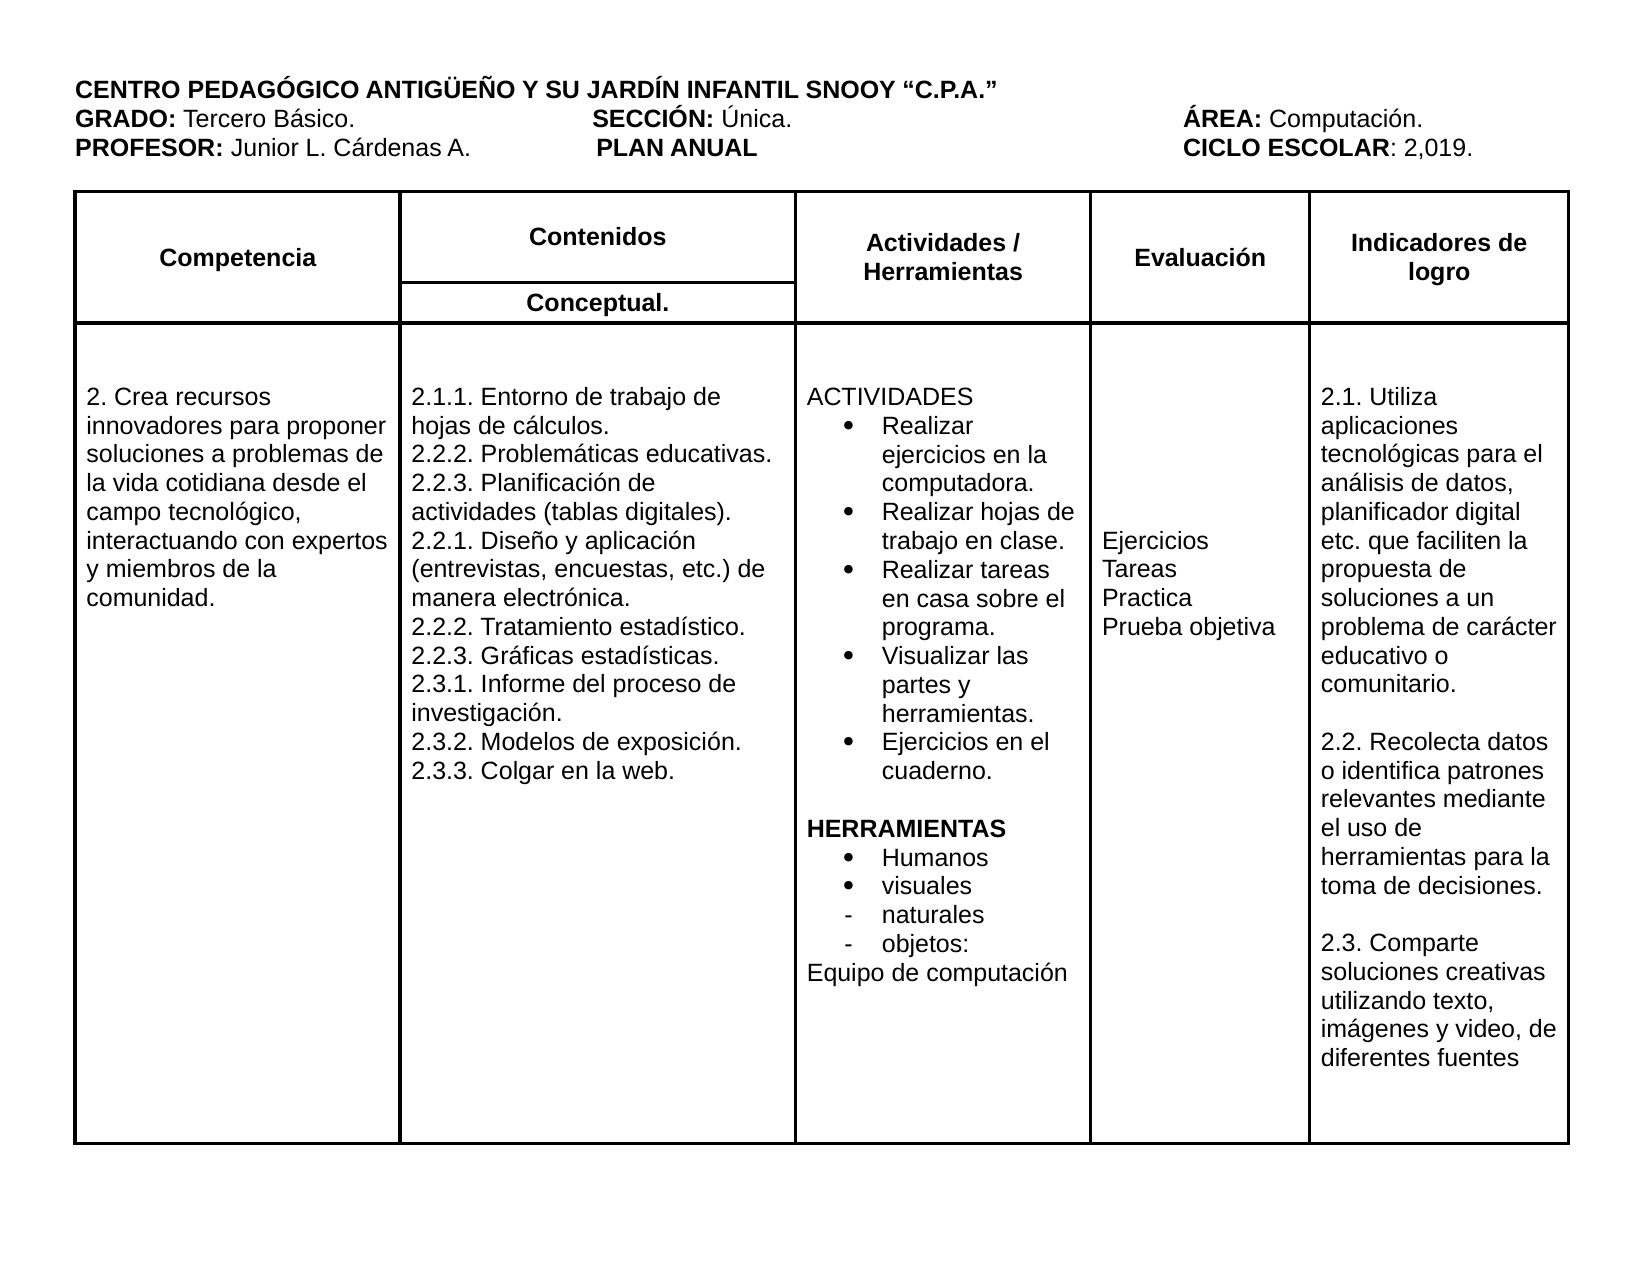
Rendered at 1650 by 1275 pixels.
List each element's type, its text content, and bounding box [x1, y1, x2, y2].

table_header Actividades / Herramientas [797, 193, 1089, 321]
table_cell ACTIVIDADES Realizar ejercicios en la computadora. Realizar hojas de trabajo en clase. Realizar tareas en casa sobre el programa. Visualizar las partes y herramientas. Ejercicios en el cuaderno. HERRAMIENTAS Humanos visuales naturales objetos: Equipo de computación [797, 325, 1089, 1142]
table_header Indicadores de logro [1311, 193, 1567, 321]
text PROFESOR: Junior L. Cárdenas A. PLAN ANUAL CICLO ESCOLAR: 2,019. [75, 132, 1575, 161]
table_header Competencia [77, 193, 398, 321]
table_cell 2.1. Utiliza aplicaciones tecnológicas para el análisis de datos, planificador digital etc. que faciliten la propuesta de soluciones a un problema de carácter educativo o comunitario. 2.2. Recolecta datos o identifica patrones relevantes mediante el uso de herramientas para la toma de decisiones. 2.3. Comparte soluciones creativas utilizando texto, imágenes y video, de diferentes fuentes [1311, 325, 1567, 1142]
table_header Contenidos [402, 193, 794, 281]
text CENTRO PEDAGÓGICO ANTIGÜEÑO Y SU JARDÍN INFANTIL SNOOY “C.P.A.” [75, 75, 1575, 104]
text GRADO: Tercero Básico. SECCIÓN: Única. ÁREA: Computación. [75, 104, 1575, 132]
table_cell Conceptual. [402, 284, 794, 321]
table_cell Ejercicios Tareas Practica Prueba objetiva [1092, 325, 1308, 1142]
table_cell 2. Crea recursos innovadores para proponer soluciones a problemas de la vida cotidiana desde el campo tecnológico, interactuando con expertos y miembros de la comunidad. [77, 325, 398, 1142]
table_cell 2.1.1. Entorno de trabajo de hojas de cálculos. 2.2.2. Problemáticas educativas. 2.2.3. Planificación de actividades (tablas digitales). 2.2.1. Diseño y aplicación (entrevistas, encuestas, etc.) de manera electrónica. 2.2.2. Tratamiento estadístico. 2.2.3. Gráficas estadísticas. 2.3.1. Informe del proceso de investigación. 2.3.2. Modelos de exposición. 2.3.3. Colgar en la web. [402, 325, 794, 1142]
table_header Evaluación [1092, 193, 1308, 321]
